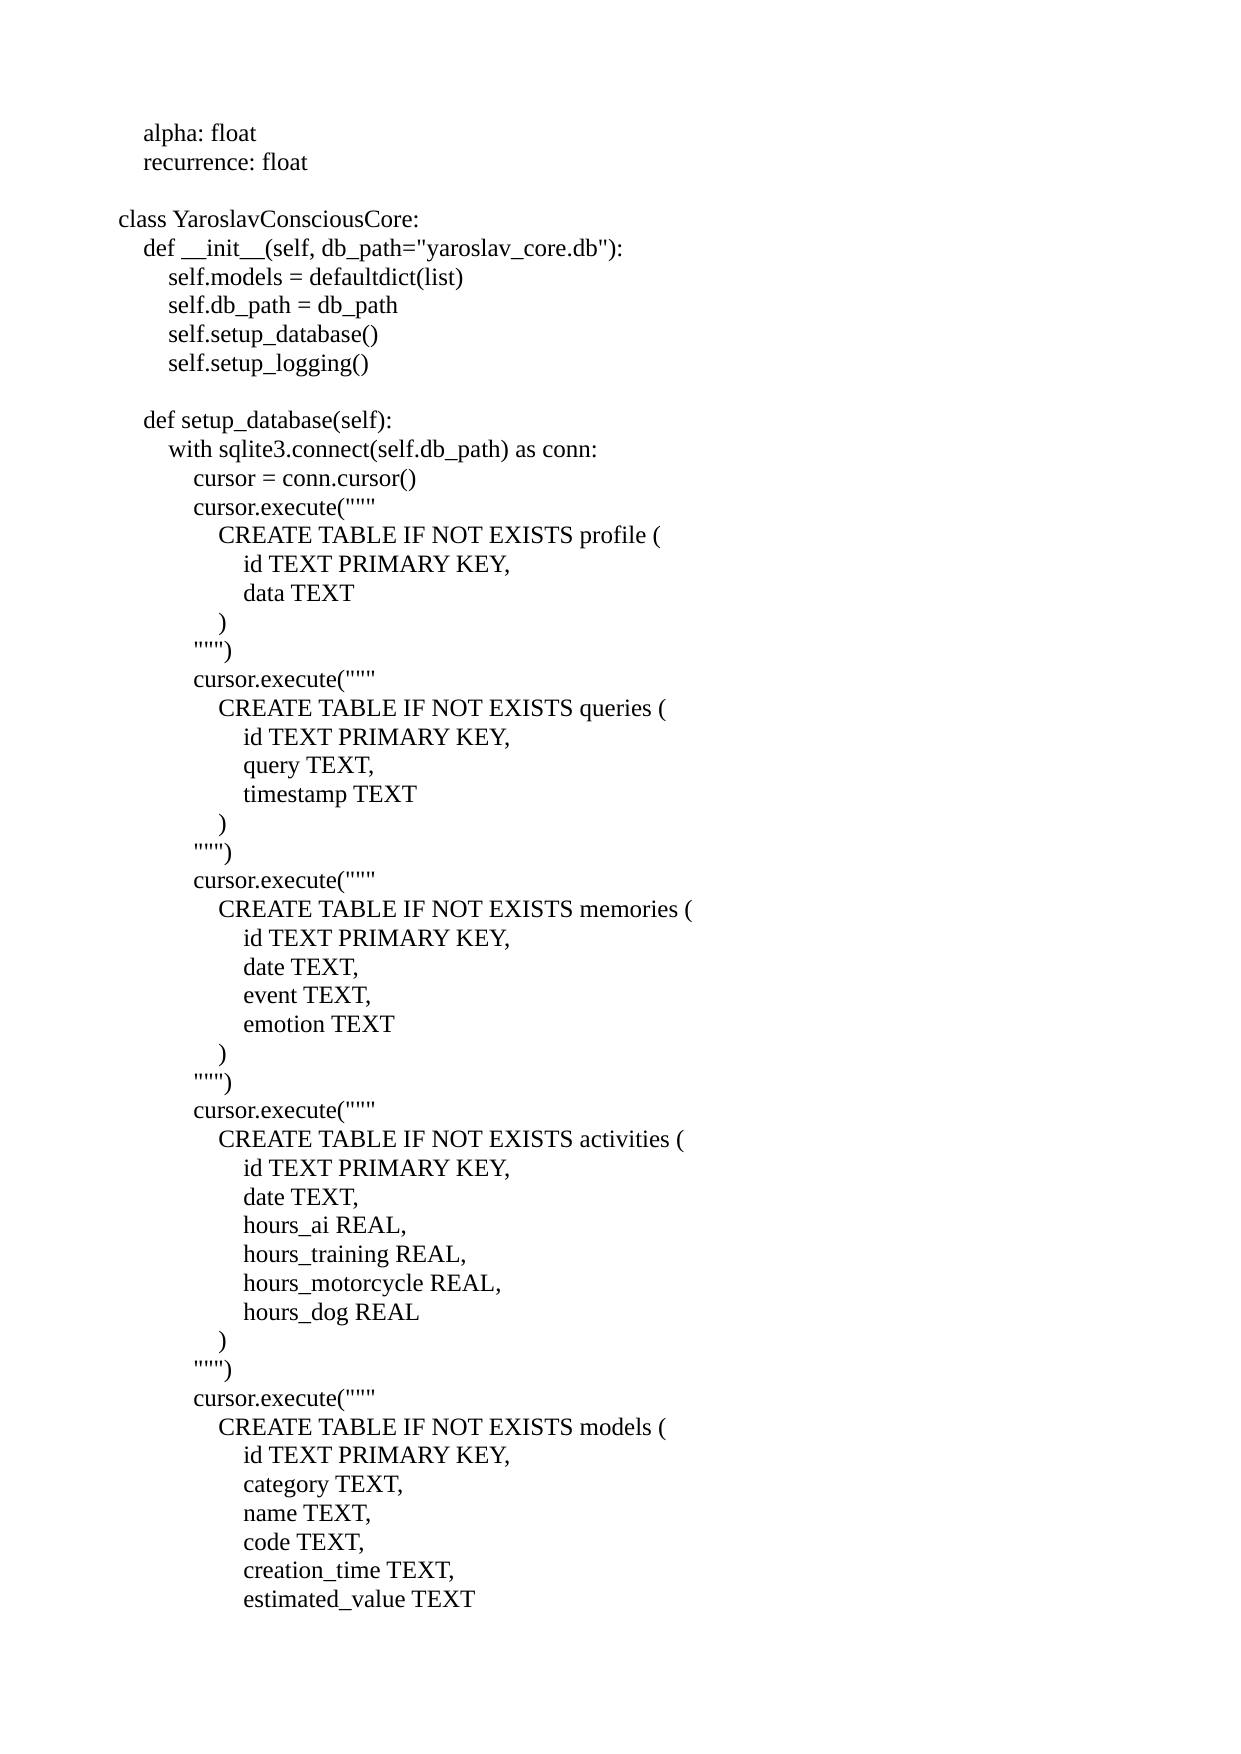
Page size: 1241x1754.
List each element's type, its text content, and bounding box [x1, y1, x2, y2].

text ) [118, 1038, 1122, 1067]
text CREATE TABLE IF NOT EXISTS models ( [118, 1412, 1122, 1441]
text data TEXT [118, 578, 1122, 607]
text ) [118, 808, 1122, 837]
text hours_dog REAL [118, 1297, 1122, 1326]
text category TEXT, [118, 1469, 1122, 1498]
text cursor.execute(""" [118, 1096, 1122, 1124]
text self.setup_database() [118, 319, 1122, 348]
text ) [118, 607, 1122, 636]
text id TEXT PRIMARY KEY, [118, 1153, 1122, 1182]
text self.db_path = db_path [118, 291, 1122, 319]
text hours_training REAL, [118, 1239, 1122, 1268]
text CREATE TABLE IF NOT EXISTS memories ( [118, 894, 1122, 923]
text date TEXT, [118, 952, 1122, 981]
text alpha: float [118, 118, 1122, 147]
text query TEXT, [118, 751, 1122, 779]
text with sqlite3.connect(self.db_path) as conn: [118, 434, 1122, 463]
text cursor.execute(""" [118, 1383, 1122, 1412]
text CREATE TABLE IF NOT EXISTS profile ( [118, 521, 1122, 549]
text """) [118, 1067, 1122, 1096]
text id TEXT PRIMARY KEY, [118, 549, 1122, 578]
text """) [118, 1354, 1122, 1383]
text hours_ai REAL, [118, 1211, 1122, 1239]
text self.setup_logging() [118, 348, 1122, 377]
text cursor.execute(""" [118, 664, 1122, 693]
text recurrence: float [118, 147, 1122, 176]
text id TEXT PRIMARY KEY, [118, 722, 1122, 751]
text id TEXT PRIMARY KEY, [118, 923, 1122, 952]
text timestamp TEXT [118, 779, 1122, 808]
text event TEXT, [118, 981, 1122, 1009]
text self.models = defaultdict(list) [118, 262, 1122, 291]
text def setup_database(self): [118, 406, 1122, 434]
text """) [118, 837, 1122, 866]
text cursor.execute(""" [118, 866, 1122, 894]
text hours_motorcycle REAL, [118, 1268, 1122, 1297]
text code TEXT, [118, 1527, 1122, 1556]
text cursor.execute(""" [118, 492, 1122, 521]
text CREATE TABLE IF NOT EXISTS queries ( [118, 693, 1122, 722]
text def __init__(self, db_path="yaroslav_core.db"): [118, 233, 1122, 262]
text name TEXT, [118, 1498, 1122, 1527]
text emotion TEXT [118, 1009, 1122, 1038]
text id TEXT PRIMARY KEY, [118, 1441, 1122, 1469]
text CREATE TABLE IF NOT EXISTS activities ( [118, 1124, 1122, 1153]
text ) [118, 1326, 1122, 1354]
text """) [118, 636, 1122, 664]
text creation_time TEXT, [118, 1556, 1122, 1584]
text date TEXT, [118, 1182, 1122, 1211]
text estimated_value TEXT [118, 1584, 1122, 1613]
text class YaroslavConsciousCore: [118, 204, 1122, 233]
text cursor = conn.cursor() [118, 463, 1122, 492]
